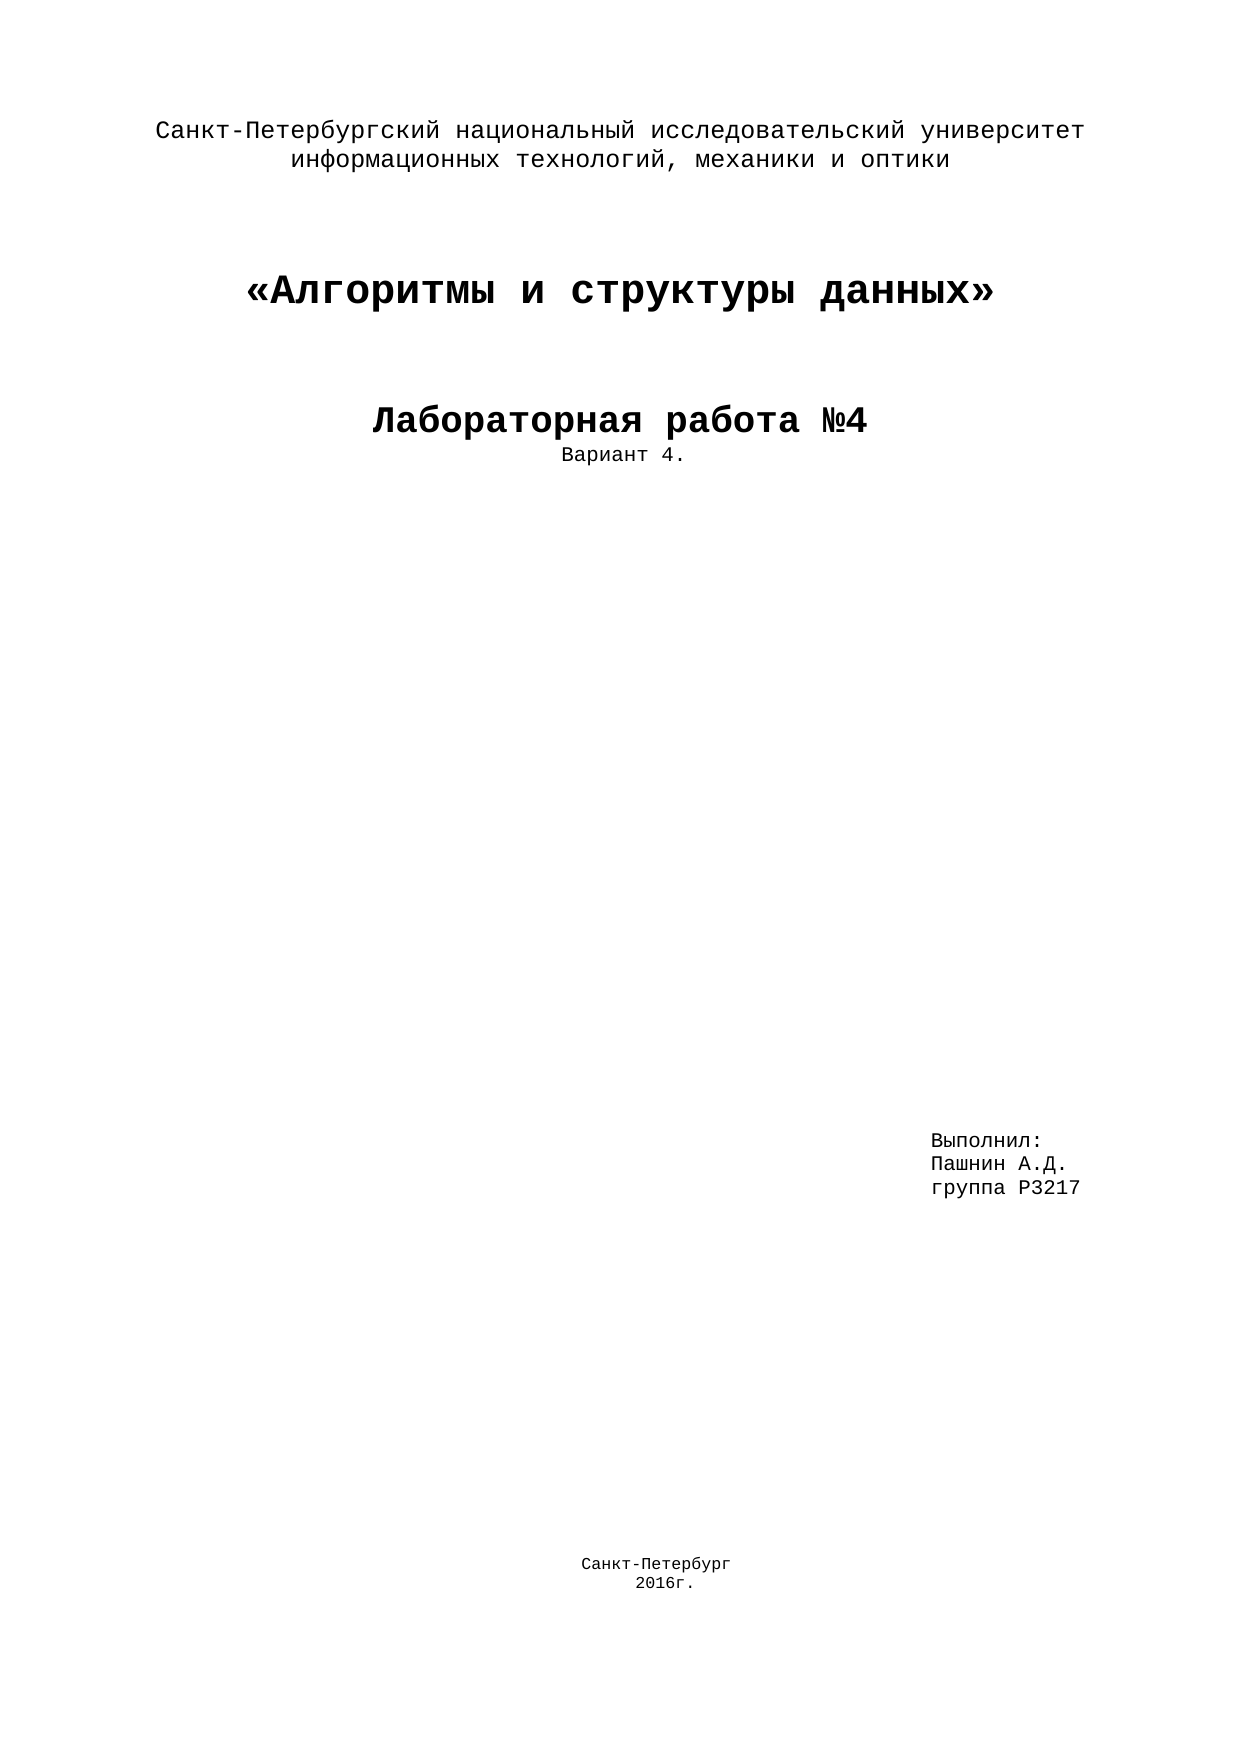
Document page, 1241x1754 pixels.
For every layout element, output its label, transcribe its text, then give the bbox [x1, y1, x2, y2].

text Санкт-Петербург [118, 1555, 1122, 1574]
text Пашнин А.Д. [118, 1153, 1122, 1177]
text группа P3217 [118, 1177, 1122, 1201]
text «Алгоритмы и структуры данных» [118, 269, 1122, 316]
text 2016г. [118, 1574, 1122, 1593]
text Вариант 4. [118, 444, 1122, 468]
text Санкт-Петербургский национальный исследовательский университет информационных технологий, механики и оптики [118, 118, 1122, 175]
text Выполнил: [118, 1130, 1122, 1153]
text Лабораторная работа №4 [118, 401, 1122, 444]
